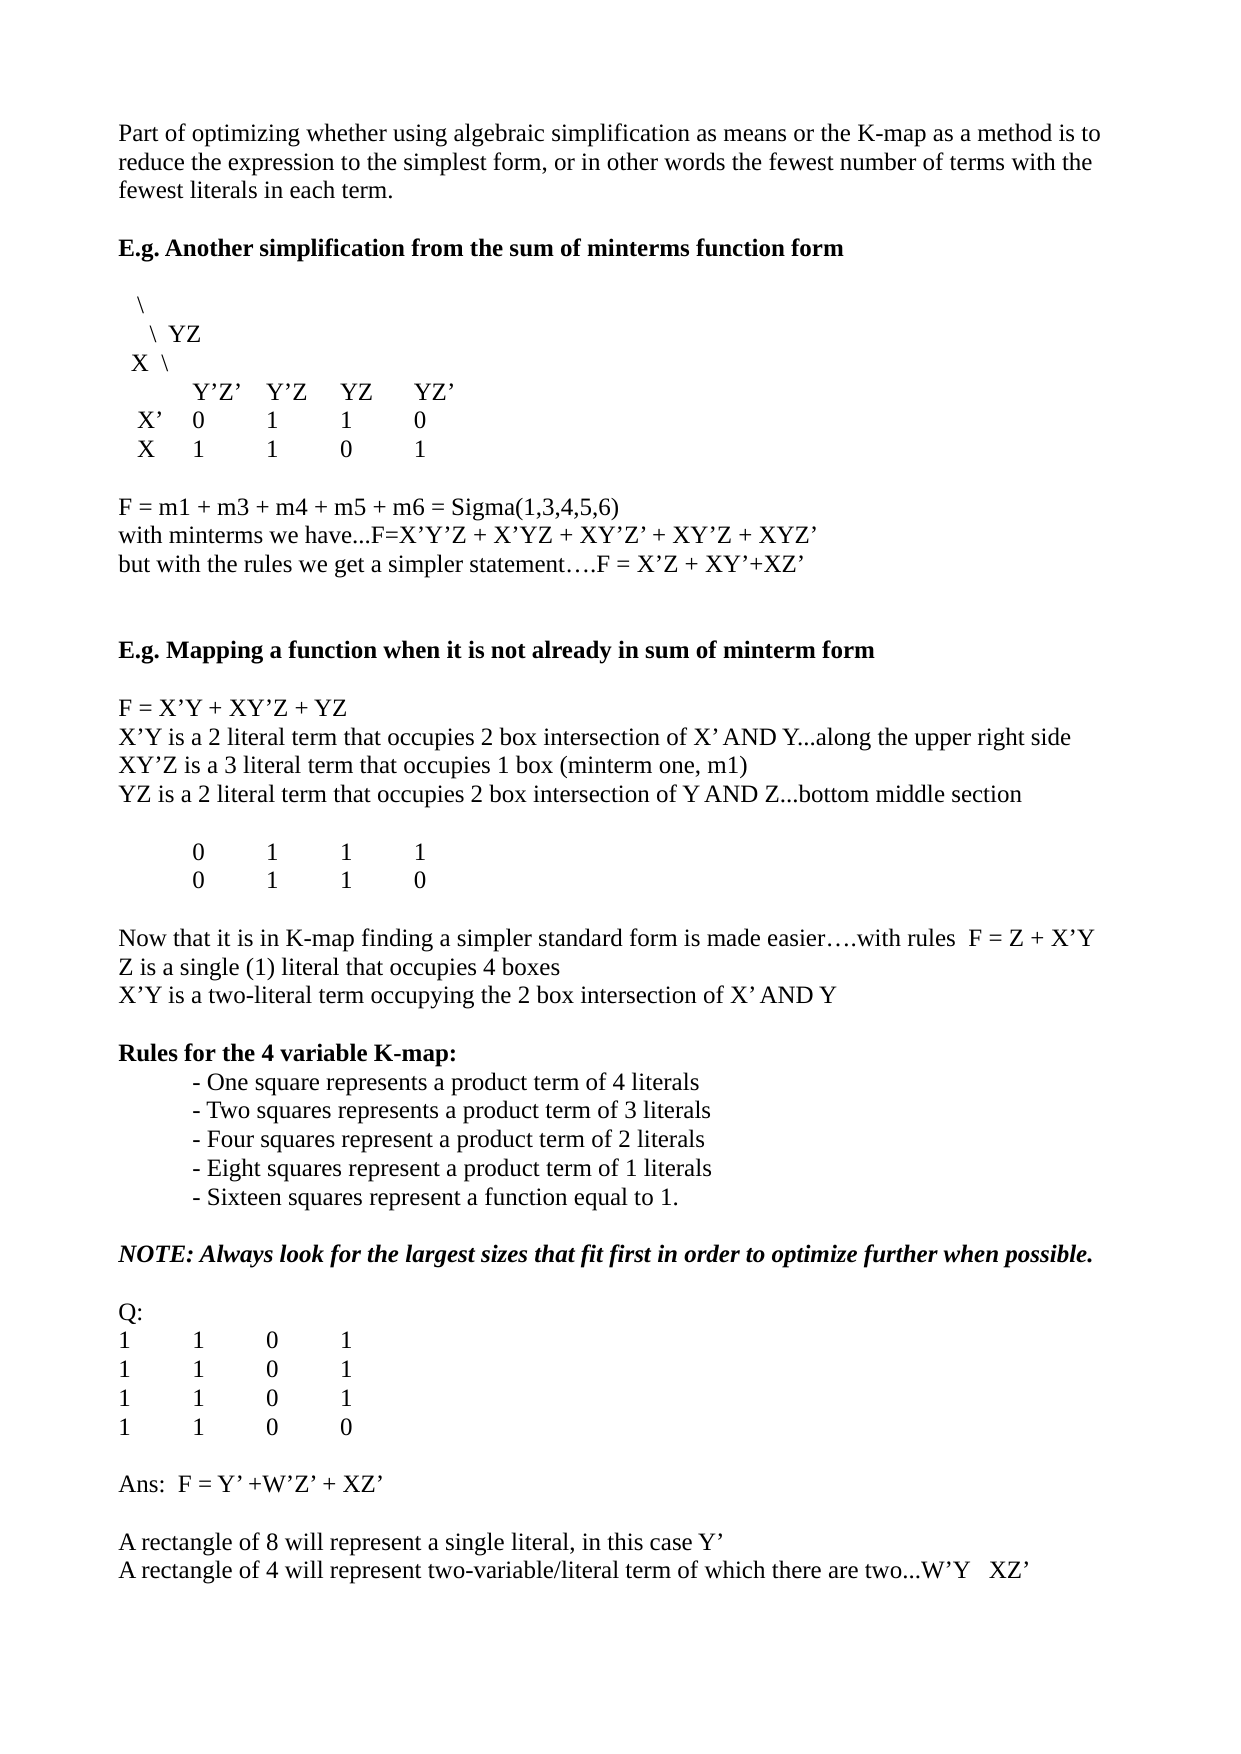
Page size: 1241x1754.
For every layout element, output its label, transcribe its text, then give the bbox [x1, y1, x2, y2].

text - Eight squares represent a product term of 1 literals [118, 1153, 1122, 1182]
text A rectangle of 8 will represent a single literal, in this case Y’ [118, 1527, 1122, 1556]
text \ YZ [118, 319, 1122, 348]
text X’Y is a two-literal term occupying the 2 box intersection of X’ AND Y [118, 981, 1122, 1009]
text 1 1 0 1 [118, 1326, 1122, 1354]
text A rectangle of 4 will represent two-variable/literal term of which there are two...W’Y XZ’ [118, 1556, 1122, 1584]
text 1 1 0 1 [118, 1383, 1122, 1412]
text Rules for the 4 variable K-map: [118, 1038, 1122, 1067]
text X’Y is a 2 literal term that occupies 2 box intersection of X’ AND Y...along the upper right side [118, 722, 1122, 751]
text Y’Z’ Y’Z YZ YZ’ [118, 377, 1122, 406]
text Now that it is in K-map finding a simpler standard form is made easier….with rules F = Z + X’Y [118, 923, 1122, 952]
text Part of optimizing whether using algebraic simplification as means or the K-map as a method is to reduce the expression to the simplest form, or in other words the fewest number of terms with the fewest literals in each term. [118, 118, 1122, 204]
text Q: [118, 1297, 1122, 1326]
text F = X’Y + XY’Z + YZ [118, 693, 1122, 722]
text - Two squares represents a product term of 3 literals [118, 1096, 1122, 1124]
text 0 1 1 1 [118, 837, 1122, 866]
text 1 1 0 1 [118, 1354, 1122, 1383]
text E.g. Another simplification from the sum of minterms function form [118, 233, 1122, 262]
text with minterms we have...F=X’Y’Z + X’YZ + XY’Z’ + XY’Z + XYZ’ [118, 521, 1122, 549]
text - One square represents a product term of 4 literals [118, 1067, 1122, 1096]
text YZ is a 2 literal term that occupies 2 box intersection of Y AND Z...bottom middle section [118, 779, 1122, 808]
text X’ 0 1 1 0 [118, 406, 1122, 434]
text but with the rules we get a simpler statement….F = X’Z + XY’+XZ’ [118, 549, 1122, 578]
text Ans: F = Y’ +W’Z’ + XZ’ [118, 1469, 1122, 1498]
text E.g. Mapping a function when it is not already in sum of minterm form [118, 636, 1122, 664]
text - Four squares represent a product term of 2 literals [118, 1124, 1122, 1153]
text X \ [118, 348, 1122, 377]
text Z is a single (1) literal that occupies 4 boxes [118, 952, 1122, 981]
text - Sixteen squares represent a function equal to 1. [118, 1182, 1122, 1211]
text F = m1 + m3 + m4 + m5 + m6 = Sigma(1,3,4,5,6) [118, 492, 1122, 521]
text NOTE: Always look for the largest sizes that fit first in order to optimize further when possible. [118, 1239, 1122, 1268]
text 1 1 0 0 [118, 1412, 1122, 1441]
text XY’Z is a 3 literal term that occupies 1 box (minterm one, m1) [118, 751, 1122, 779]
text X 1 1 0 1 [118, 434, 1122, 463]
text \ [118, 291, 1122, 319]
text 0 1 1 0 [118, 866, 1122, 894]
